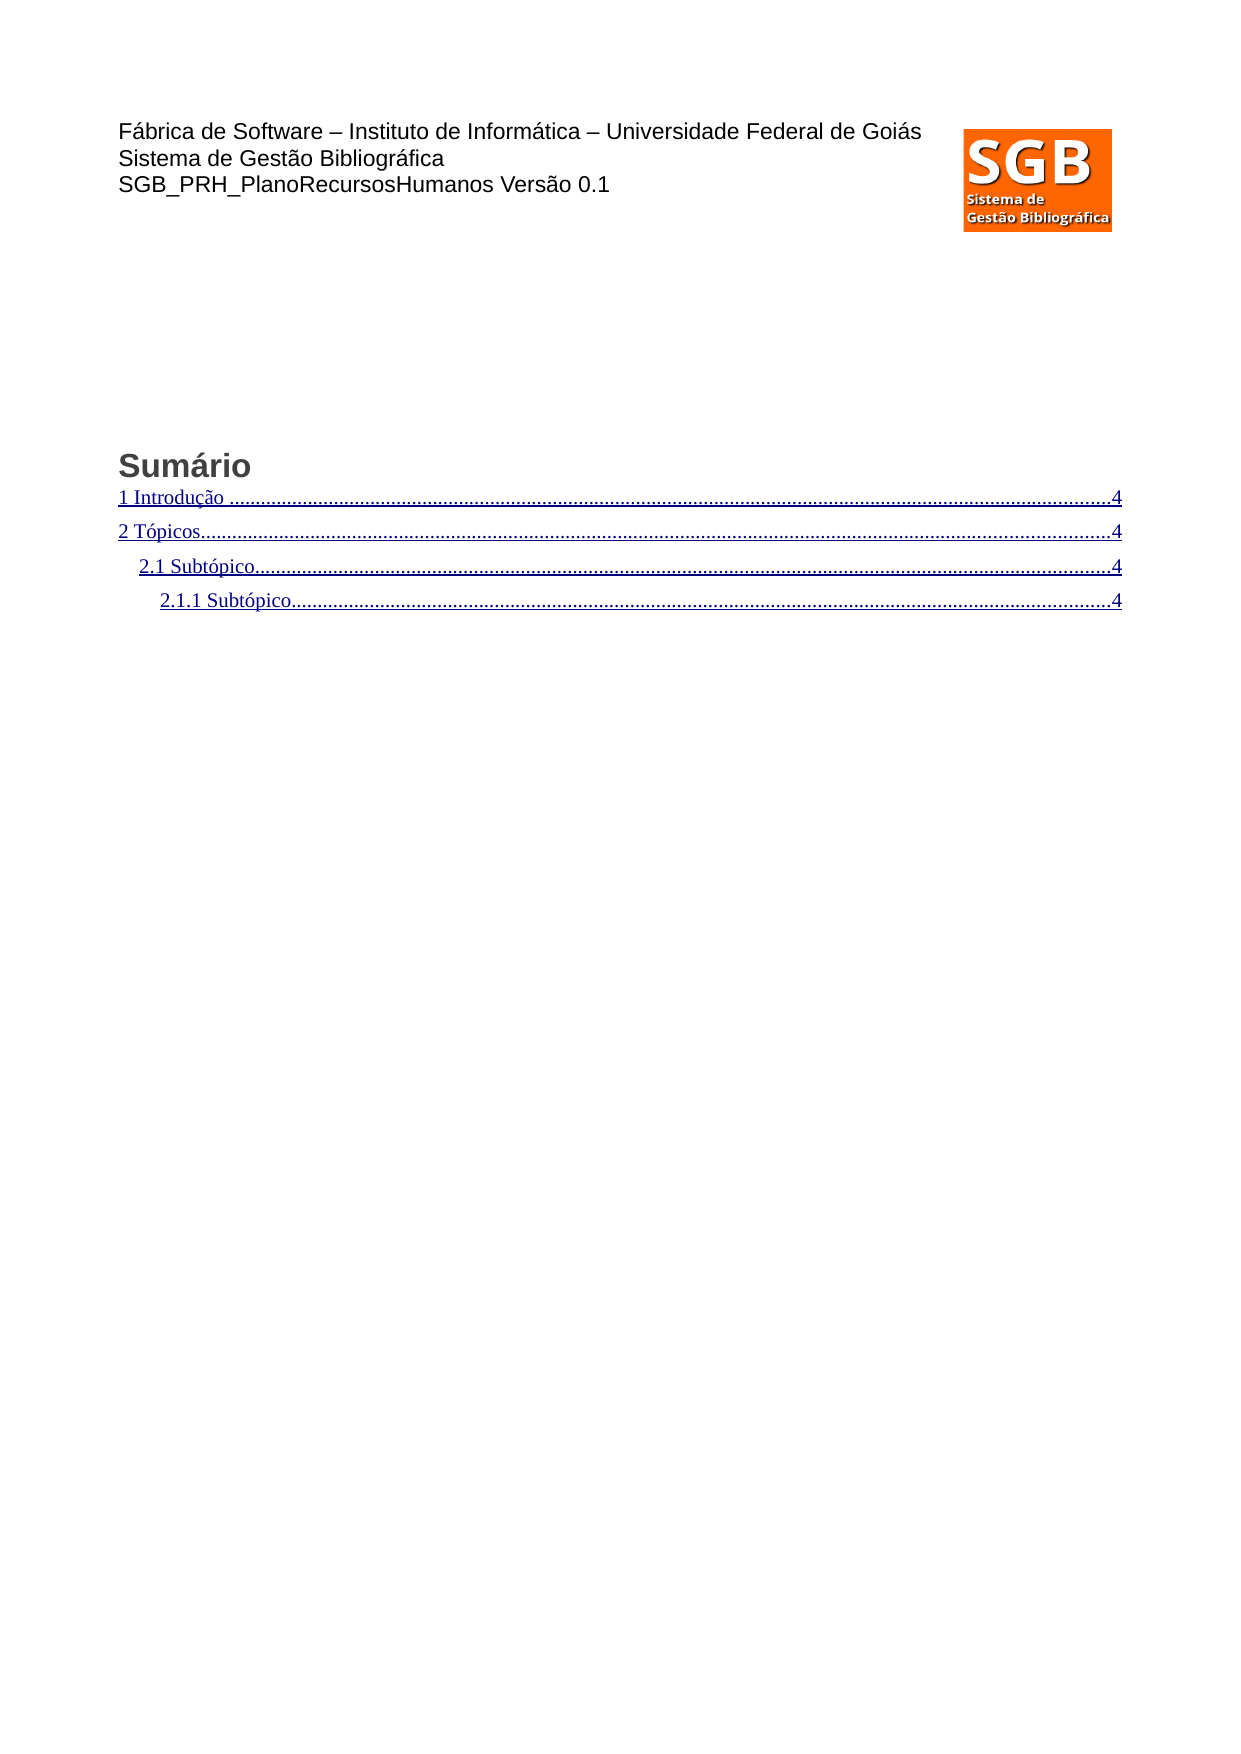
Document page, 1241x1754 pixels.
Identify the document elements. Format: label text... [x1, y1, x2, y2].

text 2.1 Subtópico 4 [139, 554, 1122, 574]
text 1 Introdução 4 [118, 485, 1122, 505]
text 2 Tópicos 4 [118, 519, 1122, 540]
picture [963, 129, 1112, 232]
subtitle Sumário [118, 446, 1122, 485]
text 2.1.1 Subtópico 4 [160, 588, 1122, 609]
